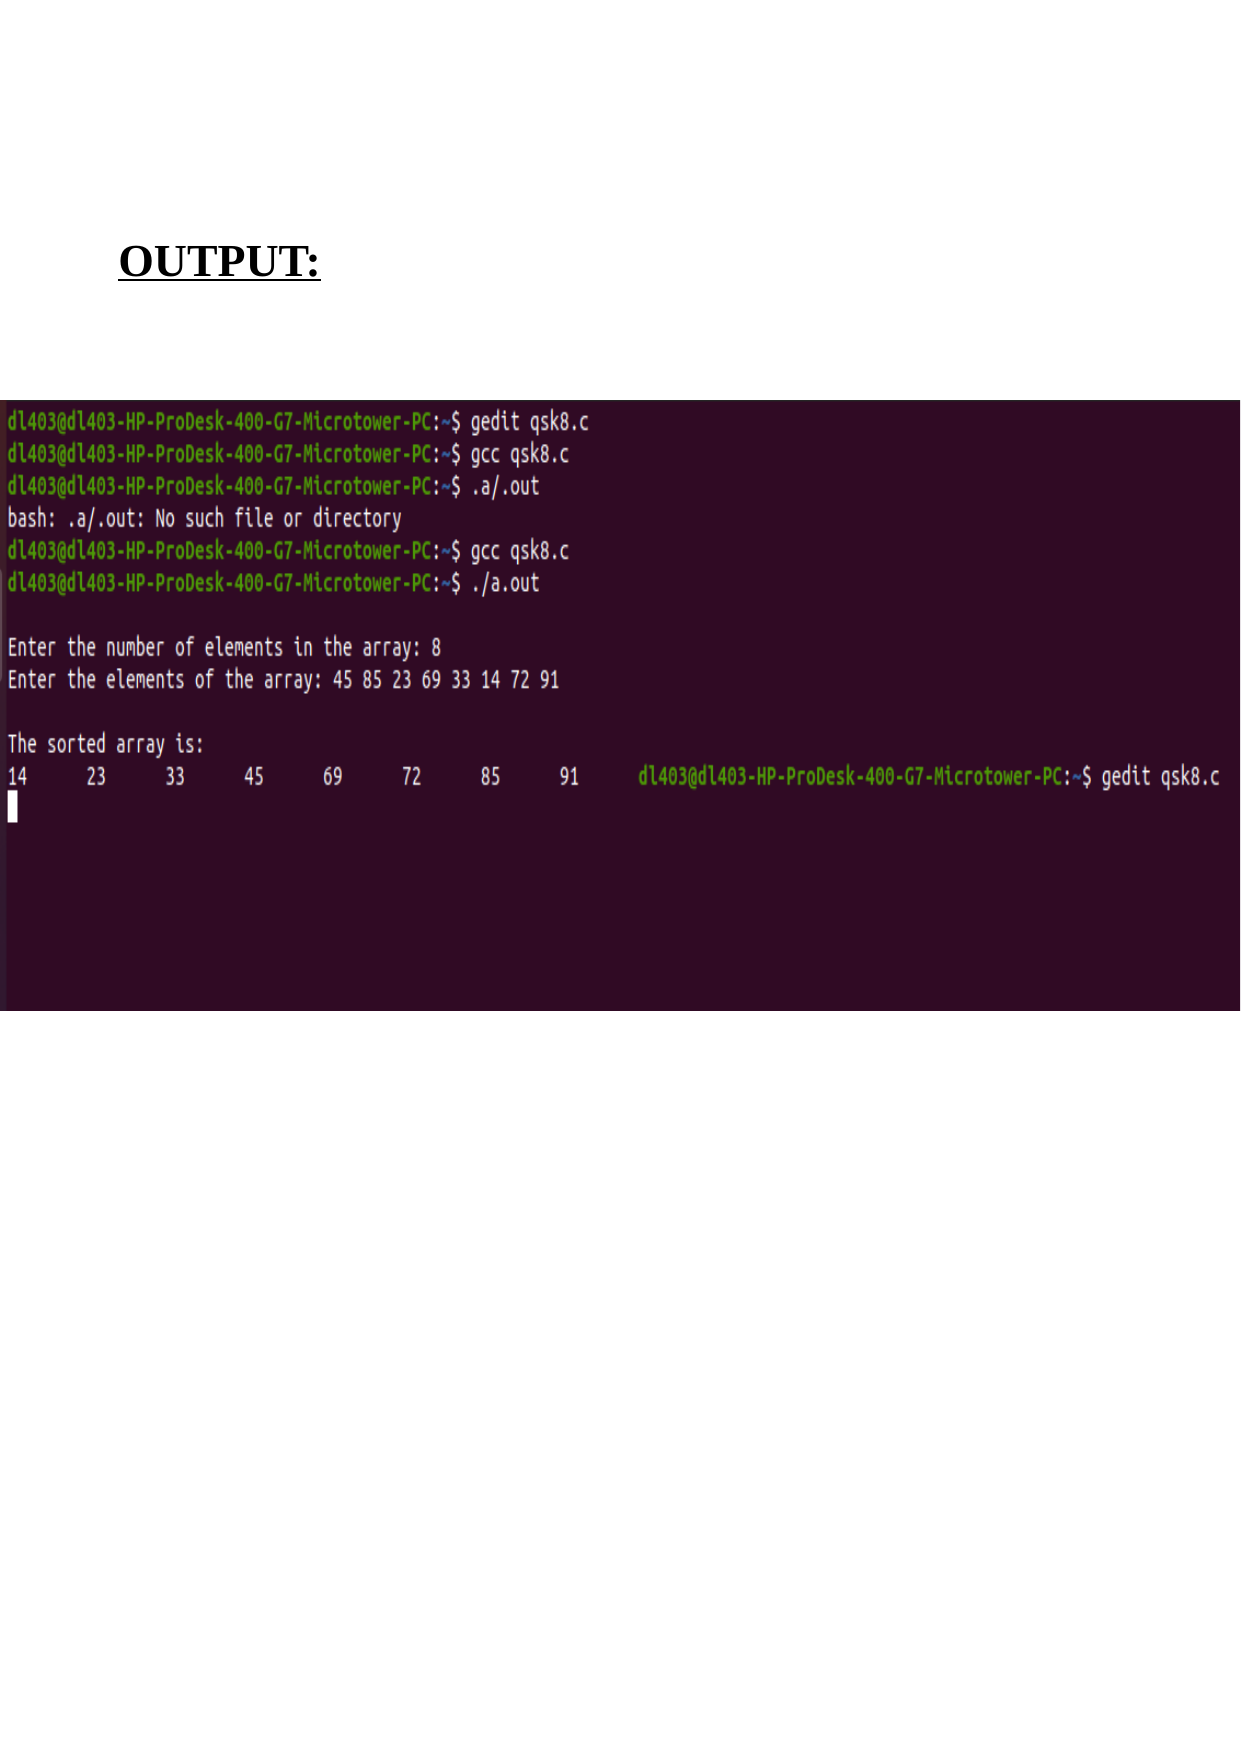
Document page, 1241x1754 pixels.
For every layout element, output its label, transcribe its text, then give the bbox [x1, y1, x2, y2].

picture [0, 400, 1241, 1011]
text OUTPUT: [118, 233, 1122, 286]
